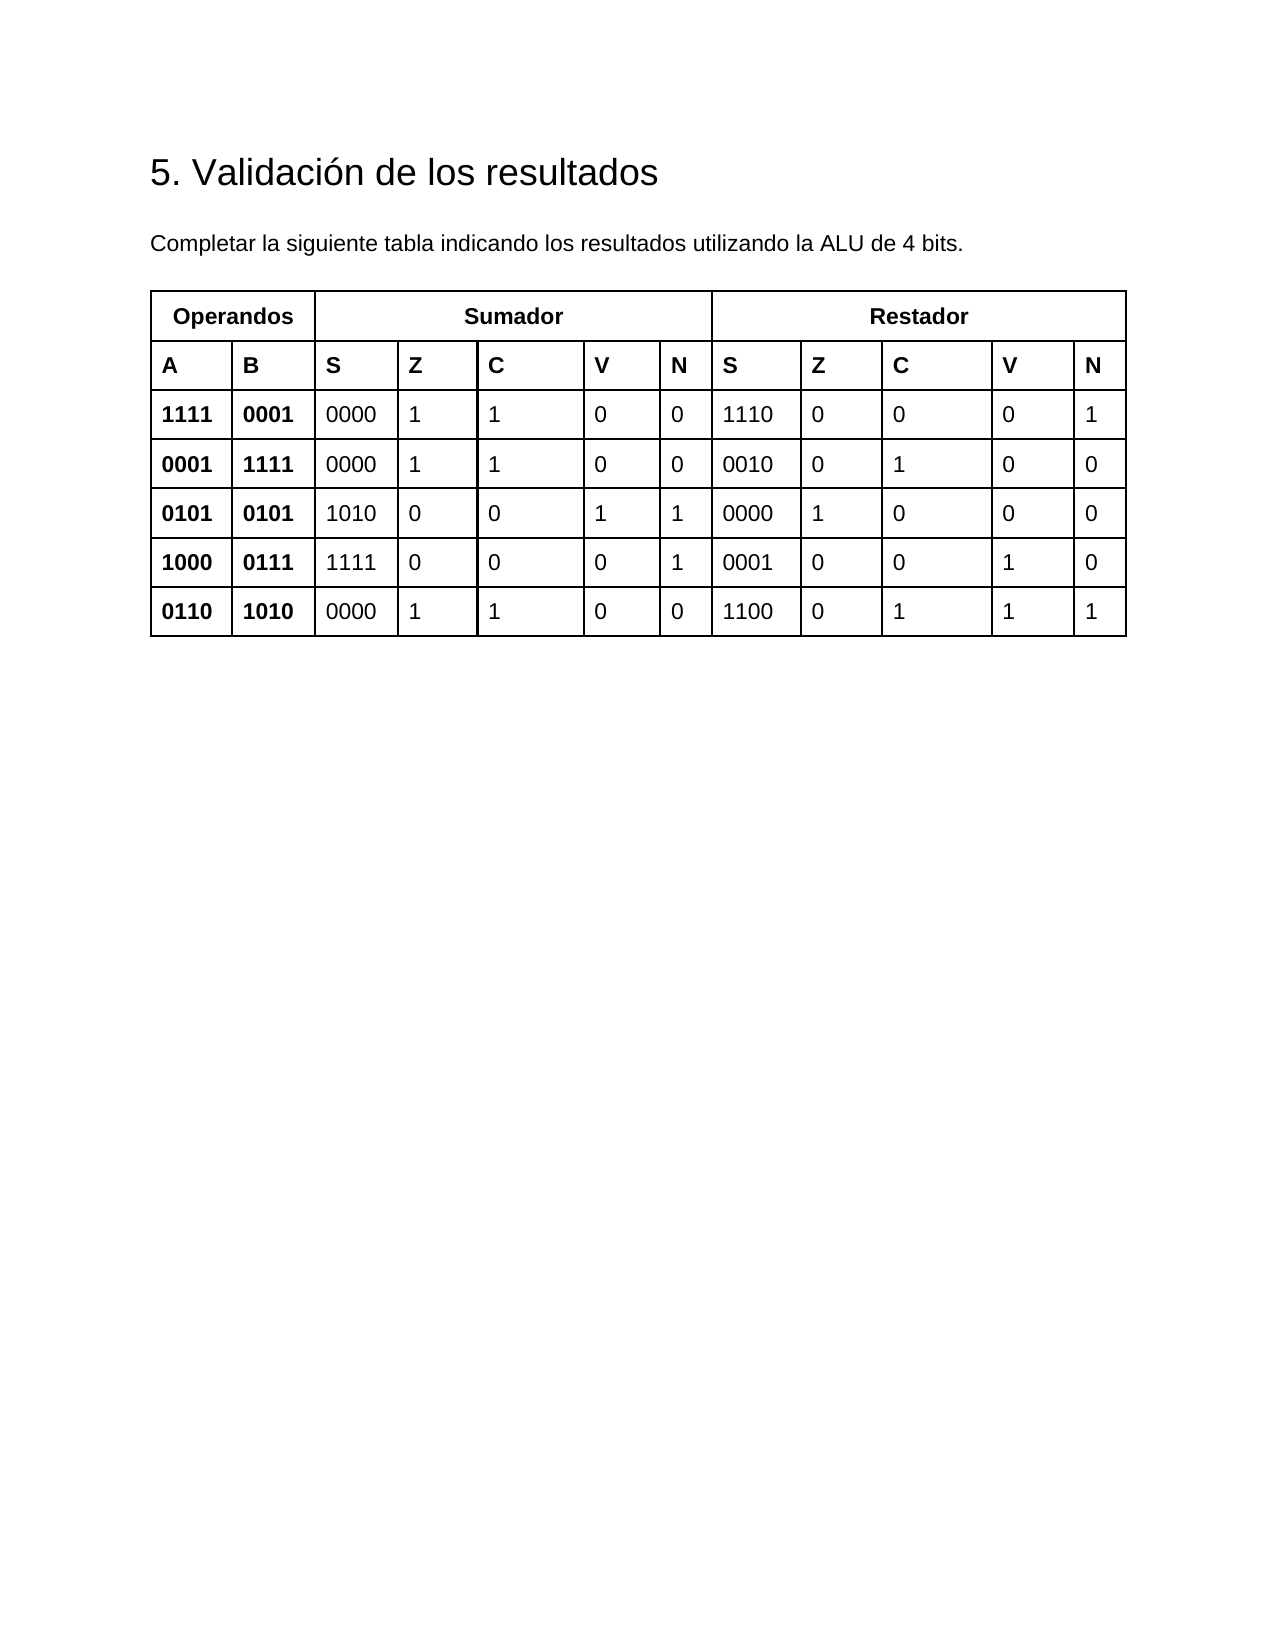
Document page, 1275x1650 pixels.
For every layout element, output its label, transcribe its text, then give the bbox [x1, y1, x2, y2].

table_cell 1 [993, 539, 1073, 586]
table_cell 1010 [316, 489, 397, 537]
table_cell 0 [993, 440, 1073, 487]
table_cell 1110 [713, 391, 800, 438]
table_cell C [883, 342, 991, 389]
text Completar la siguiente tabla indicando los resultados utilizando la ALU de 4 bits. [150, 230, 1125, 256]
table_cell 0 [802, 440, 881, 487]
table_cell 0001 [152, 440, 231, 487]
table_cell 0 [661, 440, 711, 487]
table_cell 0 [993, 489, 1073, 537]
table_cell 0000 [316, 391, 397, 438]
table_cell 1 [661, 489, 711, 537]
table_header Operandos [152, 292, 314, 339]
table_cell 1 [993, 588, 1073, 635]
table_cell 0 [802, 588, 881, 635]
table_cell 0 [479, 489, 583, 537]
table_cell 0 [802, 391, 881, 438]
table_cell 0 [585, 539, 659, 586]
table_cell Z [802, 342, 881, 389]
table_cell 1 [399, 440, 476, 487]
table_cell V [585, 342, 659, 389]
table_cell 1 [585, 489, 659, 537]
table_cell 0000 [713, 489, 800, 537]
table_cell 0 [399, 489, 476, 537]
table_cell B [233, 342, 314, 389]
table_cell 0101 [152, 489, 231, 537]
table_cell Z [399, 342, 476, 389]
table_cell 1 [883, 440, 991, 487]
table_cell 1111 [152, 391, 231, 438]
table_header Restador [713, 292, 1125, 339]
table_cell 1111 [316, 539, 397, 586]
table_cell 0 [1075, 489, 1125, 537]
table_cell 0110 [152, 588, 231, 635]
table_cell 0000 [316, 588, 397, 635]
table_cell 0111 [233, 539, 314, 586]
table_cell 1 [399, 588, 476, 635]
table_cell 0 [1075, 539, 1125, 586]
table_cell 0 [661, 588, 711, 635]
table_cell 0010 [713, 440, 800, 487]
table_cell 1 [479, 391, 583, 438]
table_cell 0101 [233, 489, 314, 537]
table_cell 1 [479, 588, 583, 635]
table_cell 1010 [233, 588, 314, 635]
table_cell 0 [993, 391, 1073, 438]
table_cell 0 [661, 391, 711, 438]
table_cell V [993, 342, 1073, 389]
table_cell A [152, 342, 231, 389]
table_cell 0 [802, 539, 881, 586]
table_cell 1000 [152, 539, 231, 586]
table_cell 0 [883, 391, 991, 438]
table_cell 0 [585, 588, 659, 635]
table_cell 0 [399, 539, 476, 586]
table_cell 0 [585, 440, 659, 487]
table_cell 1 [802, 489, 881, 537]
table_cell 0 [479, 539, 583, 586]
table_cell C [479, 342, 583, 389]
table_cell 0 [883, 489, 991, 537]
table_cell 0 [1075, 440, 1125, 487]
table_cell 0001 [233, 391, 314, 438]
table_cell 1 [1075, 588, 1125, 635]
table_cell S [713, 342, 800, 389]
table_cell 1 [883, 588, 991, 635]
text 5. Validación de los resultados [150, 150, 1125, 193]
table_cell S [316, 342, 397, 389]
table_cell 1 [661, 539, 711, 586]
table_cell 1100 [713, 588, 800, 635]
table_cell 1 [399, 391, 476, 438]
table_cell 0 [883, 539, 991, 586]
table_cell 0000 [316, 440, 397, 487]
table_cell 1 [1075, 391, 1125, 438]
table_cell 0001 [713, 539, 800, 586]
table_cell 0 [585, 391, 659, 438]
table_cell N [661, 342, 711, 389]
table_cell 1 [479, 440, 583, 487]
table_header Sumador [316, 292, 711, 339]
table_cell N [1075, 342, 1125, 389]
table_cell 1111 [233, 440, 314, 487]
